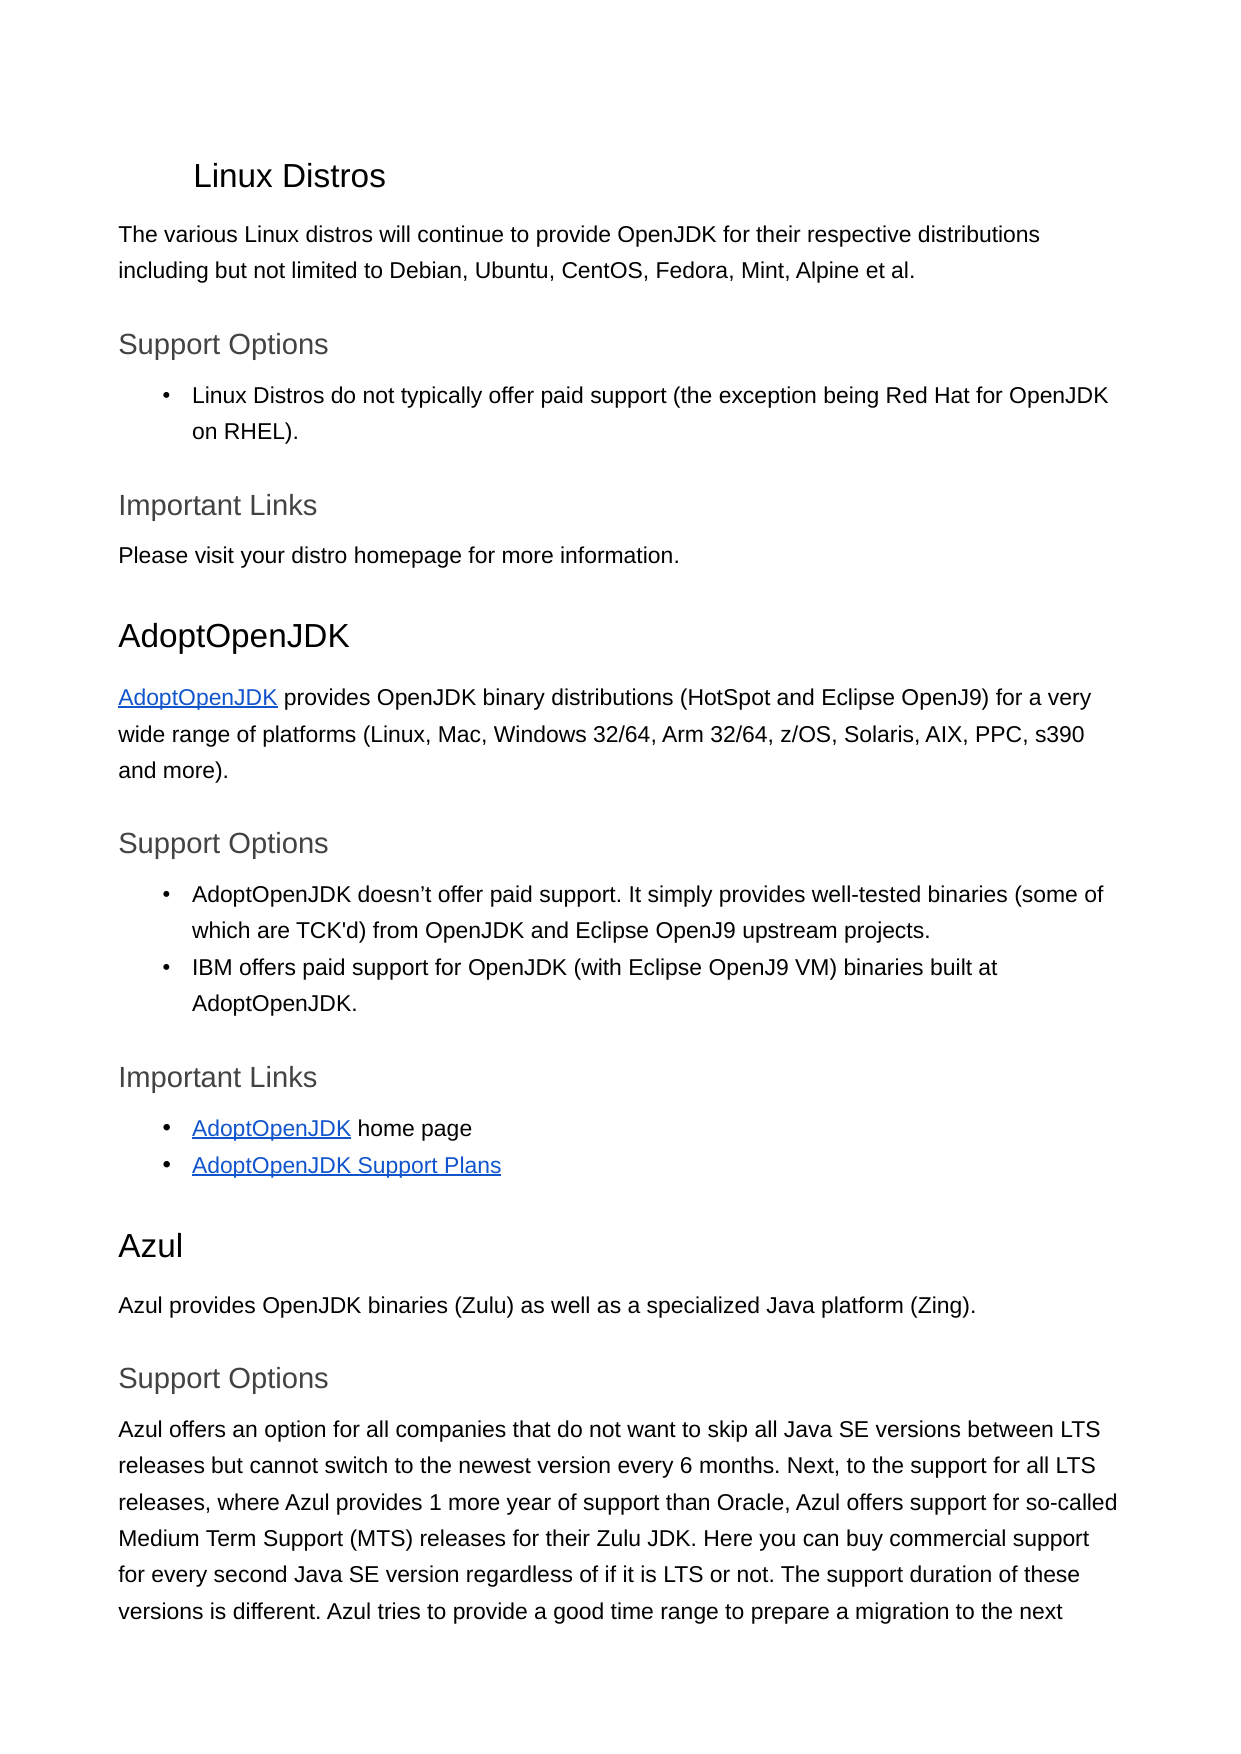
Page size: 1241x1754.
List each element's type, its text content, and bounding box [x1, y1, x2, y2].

subtitle Important Links [118, 488, 1122, 521]
text Please visit your distro homepage for more information. [118, 542, 1122, 569]
subtitle Support Options [118, 1361, 1122, 1395]
list AdoptOpenJDK home page [162, 1114, 1122, 1141]
subtitle Important Links [118, 1060, 1122, 1093]
text The various Linux distros will continue to provide OpenJDK for their respective distributions including but not limited to Debian, Ubuntu, CentOS, Fedora, Mint, Alpine et al. [118, 221, 1122, 284]
list AdoptOpenJDK doesn’t offer paid support. It simply provides well-tested binaries (some of which are TCK'd) from OpenJDK and Eclipse OpenJ9 upstream projects. [162, 881, 1122, 944]
text AdoptOpenJDK provides OpenJDK binary distributions (HotSpot and Eclipse OpenJ9) for a very wide range of platforms (Linux, Mac, Windows 32/64, Arm 32/64, z/OS, Solaris, AIX, PPC, s390 and more). [118, 682, 1122, 783]
text Azul provides OpenJDK binaries (Zulu) as well as a specialized Java platform (Zing). [118, 1292, 1122, 1318]
subtitle AdoptOpenJDK [118, 616, 1122, 655]
subtitle Linux Distros [193, 156, 1122, 194]
subtitle Support Options [118, 327, 1122, 361]
subtitle Support Options [118, 827, 1122, 860]
subtitle Azul [118, 1226, 1122, 1264]
text Azul offers an option for all companies that do not want to skip all Java SE versions between LTS releases but cannot switch to the newest version every 6 months. Next, to the support for all LTS releases, where Azul provides 1 more year of support than Oracle, Azul offers support for so-called Medium Term Support (MTS) releases for their Zulu JDK. Here you can buy commercial support for every second Java SE version regardless of if it is LTS or not. The support duration of these versions is different. Azul tries to provide a good time range to prepare a migration to the next [118, 1416, 1122, 1624]
list AdoptOpenJDK Support Plans [162, 1152, 1122, 1178]
list IBM offers paid support for OpenJDK (with Eclipse OpenJ9 VM) binaries built at AdoptOpenJDK. [162, 954, 1122, 1017]
list Linux Distros do not typically offer paid support (the exception being Red Hat for OpenJDK on RHEL). [162, 382, 1122, 444]
